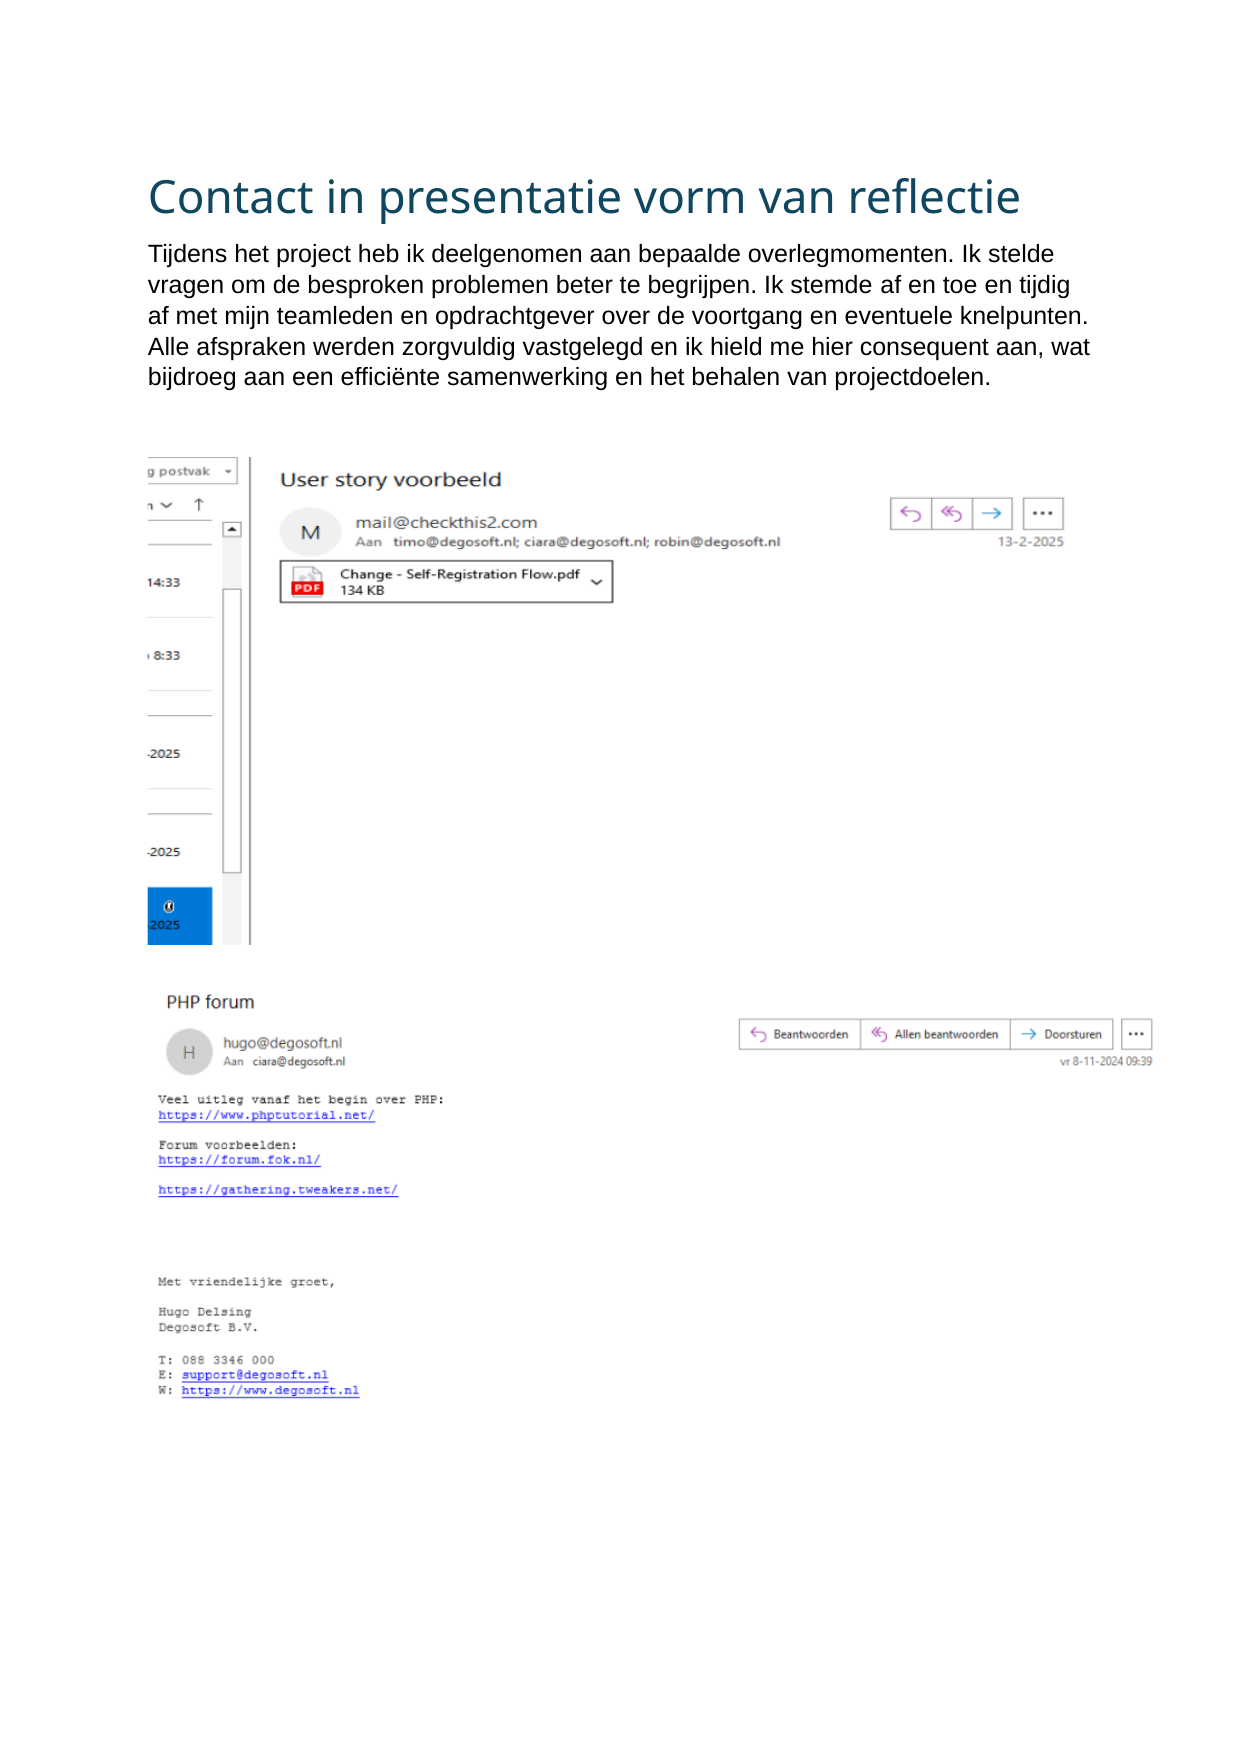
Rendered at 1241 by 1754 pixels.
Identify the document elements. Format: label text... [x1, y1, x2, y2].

subtitle Contact in presentatie vorm van reflectie [148, 164, 1093, 227]
text Tijdens het project heb ik deelgenomen aan bepaalde overlegmomenten. Ik stelde vragen om de besproken problemen beter te begrijpen. Ik stemde af en toe en tijdig af met mijn teamleden en opdrachtgever over de voortgang en eventuele knelpunten. Alle afspraken werden zorgvuldig vastgelegd en ik hield me hier consequent aan, wat bijdroeg aan een efficiënte samenwerking en het behalen van projectdoelen. [148, 239, 1093, 391]
